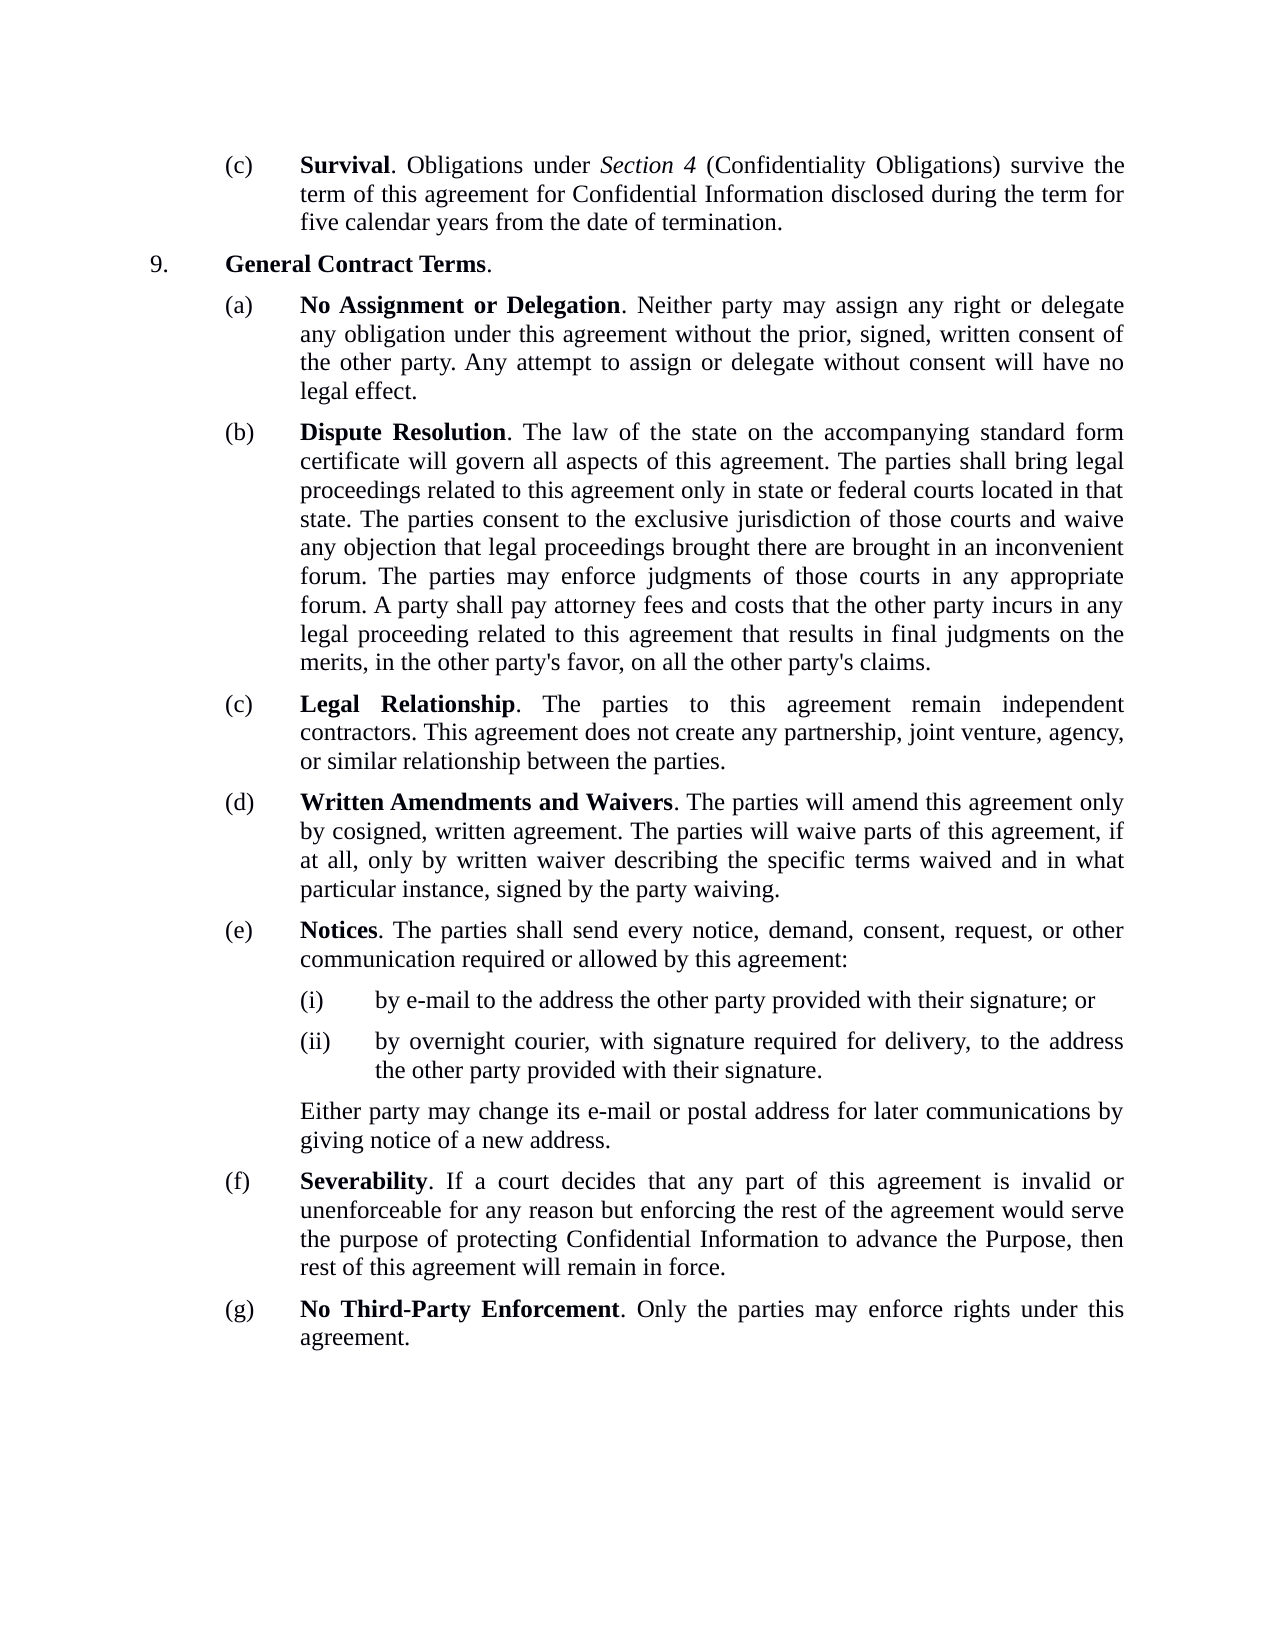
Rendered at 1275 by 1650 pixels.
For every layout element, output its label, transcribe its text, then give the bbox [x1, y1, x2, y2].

text Either party may change its e-mail or postal address for later communications by giving notice of a new address. [300, 1096, 1125, 1154]
text (g) No Third-Party Enforcement. Only the parties may enforce rights under this agreement. [225, 1294, 1125, 1351]
text (c) Legal Relationship. The parties to this agreement remain independent contractors. This agreement does not create any partnership, joint venture, agency, or similar relationship between the parties. [225, 689, 1125, 775]
text (b) Dispute Resolution. The law of the state on the accompanying standard form certificate will govern all aspects of this agreement. The parties shall bring legal proceedings related to this agreement only in state or federal courts located in that state. The parties consent to the exclusive jurisdiction of those courts and waive any objection that legal proceedings brought there are brought in an inconvenient forum. The parties may enforce judgments of those courts in any appropriate forum. A party shall pay attorney fees and costs that the other party incurs in any legal proceeding related to this agreement that results in final judgments on the merits, in the other party's favor, on all the other party's claims. [225, 417, 1125, 676]
text (d) Written Amendments and Waivers. The parties will amend this agreement only by cosigned, written agreement. The parties will waive parts of this agreement, if at all, only by written waiver describing the specific terms waived and in what particular instance, signed by the party waiving. [225, 787, 1125, 902]
text 9. General Contract Terms. [150, 249, 1125, 277]
text (f) Severability. If a court decides that any part of this agreement is invalid or unenforceable for any reason but enforcing the rest of the agreement would serve the purpose of protecting Confidential Information to advance the Purpose, then rest of this agreement will remain in force. [225, 1166, 1125, 1281]
text (a) No Assignment or Delegation. Neither party may assign any right or delegate any obligation under this agreement without the prior, signed, written consent of the other party. Any attempt to assign or delegate without consent will have no legal effect. [225, 290, 1125, 405]
text (c) Survival. Obligations under Section 4 (Confidentiality Obligations) survive the term of this agreement for Confidential Information disclosed during the term for five calendar years from the date of termination. [225, 150, 1125, 236]
text (i) by e-mail to the address the other party provided with their signature; or [300, 985, 1125, 1014]
text (ii) by overnight courier, with signature required for delivery, to the address the other party provided with their signature. [300, 1026, 1125, 1084]
text (e) Notices. The parties shall send every notice, demand, consent, request, or other communication required or allowed by this agreement: [225, 915, 1125, 972]
